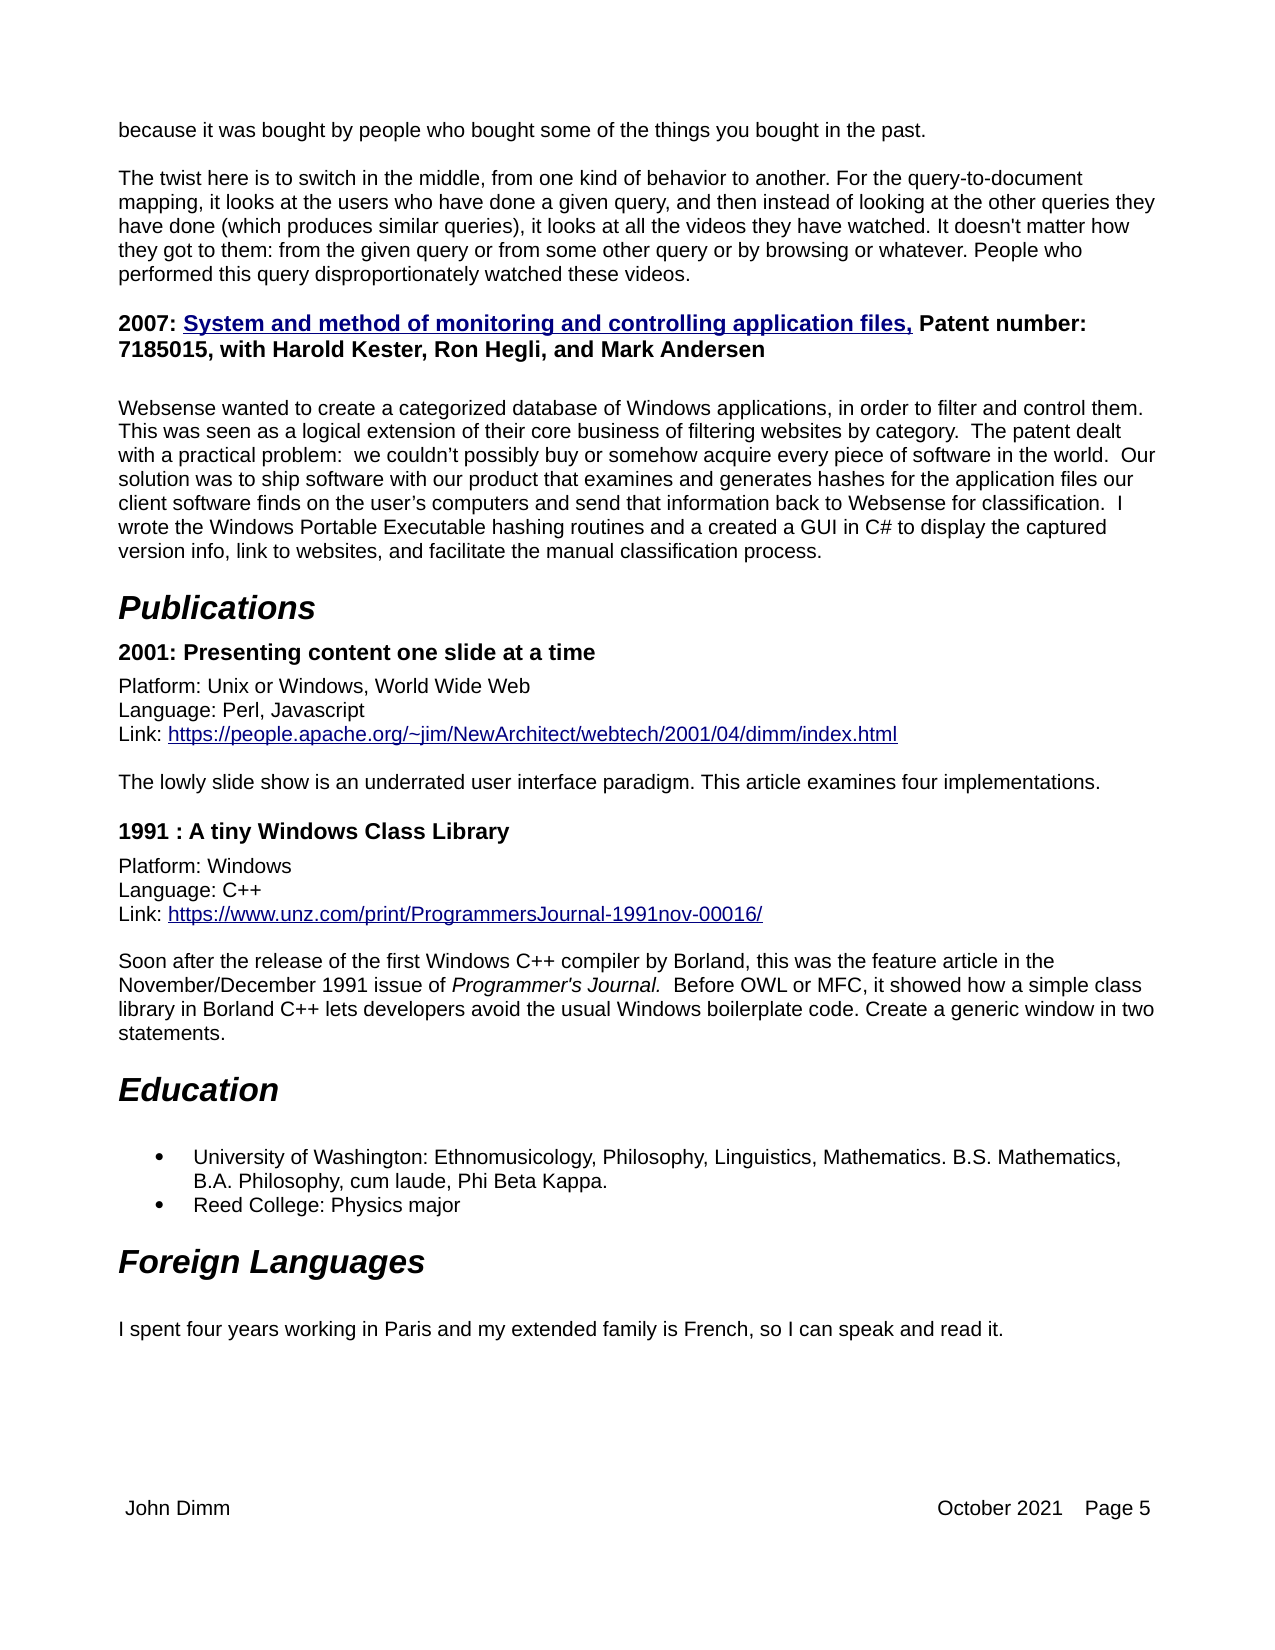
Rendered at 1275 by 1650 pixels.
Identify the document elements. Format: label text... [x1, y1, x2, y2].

text Platform: Windows Language: C++ [118, 853, 1157, 901]
subtitle Education [118, 1070, 1157, 1108]
subtitle 1991 : A tiny Windows Class Library [118, 818, 1157, 844]
subtitle 2007: System and method of monitoring and controlling application files, Patent number: 7185015, with Harold Kester, Ron Hegli, and Mark Andersen [118, 310, 1157, 362]
subtitle Foreign Languages [118, 1242, 1157, 1281]
list Reed College: Physics major [156, 1193, 1157, 1217]
text Platform: Unix or Windows, World Wide Web Language: Perl, Javascript [118, 674, 1157, 722]
text The lowly slide show is an underrated user interface paradigm. This article examines four implementations. [118, 770, 1157, 794]
text I spent four years working in Paris and my extended family is French, so I can speak and read it. [118, 1317, 1157, 1341]
subtitle 2001: Presenting content one slide at a time [118, 639, 1157, 665]
text Websense wanted to create a categorized database of Windows applications, in order to filter and control them. This was seen as a logical extension of their core business of filtering websites by category. The patent dealt with a practical problem: we couldn’t possibly buy or somehow acquire every piece of software in the world. Our solution was to ship software with our product that examines and generates hashes for the application files our client software finds on the user’s computers and send that information back to Websense for classification. I wrote the Windows Portable Executable hashing routines and a created a GUI in C# to display the captured version info, link to websites, and facilitate the manual classification process. [118, 395, 1157, 563]
list University of Washington: Ethnomusicology, Philosophy, Linguistics, Mathematics. B.S. Mathematics, B.A. Philosophy, cum laude, Phi Beta Kappa. [156, 1145, 1157, 1193]
text Link: https://www.unz.com/print/ProgrammersJournal-1991nov-00016/ [118, 901, 1157, 925]
text Link: https://people.apache.org/~jim/NewArchitect/webtech/2001/04/dimm/index.html [118, 722, 1157, 746]
text Soon after the release of the first Windows C++ compiler by Borland, this was the feature article in the November/December 1991 issue of Programmer's Journal. Before OWL or MFC, it showed how a simple class library in Borland C++ lets developers avoid the usual Windows boilerplate code. Create a generic window in two statements. [118, 949, 1157, 1045]
subtitle Publications [118, 588, 1157, 627]
text because it was bought by people who bought some of the things you bought in the past. [118, 118, 1157, 142]
text The twist here is to switch in the middle, from one kind of behavior to another. For the query-to-document mapping, it looks at the users who have done a given query, and then instead of looking at the other queries they have done (which produces similar queries), it looks at all the videos they have watched. It doesn't matter how they got to them: from the given query or from some other query or by browsing or whatever. People who performed this query disproportionately watched these videos. [118, 142, 1157, 286]
